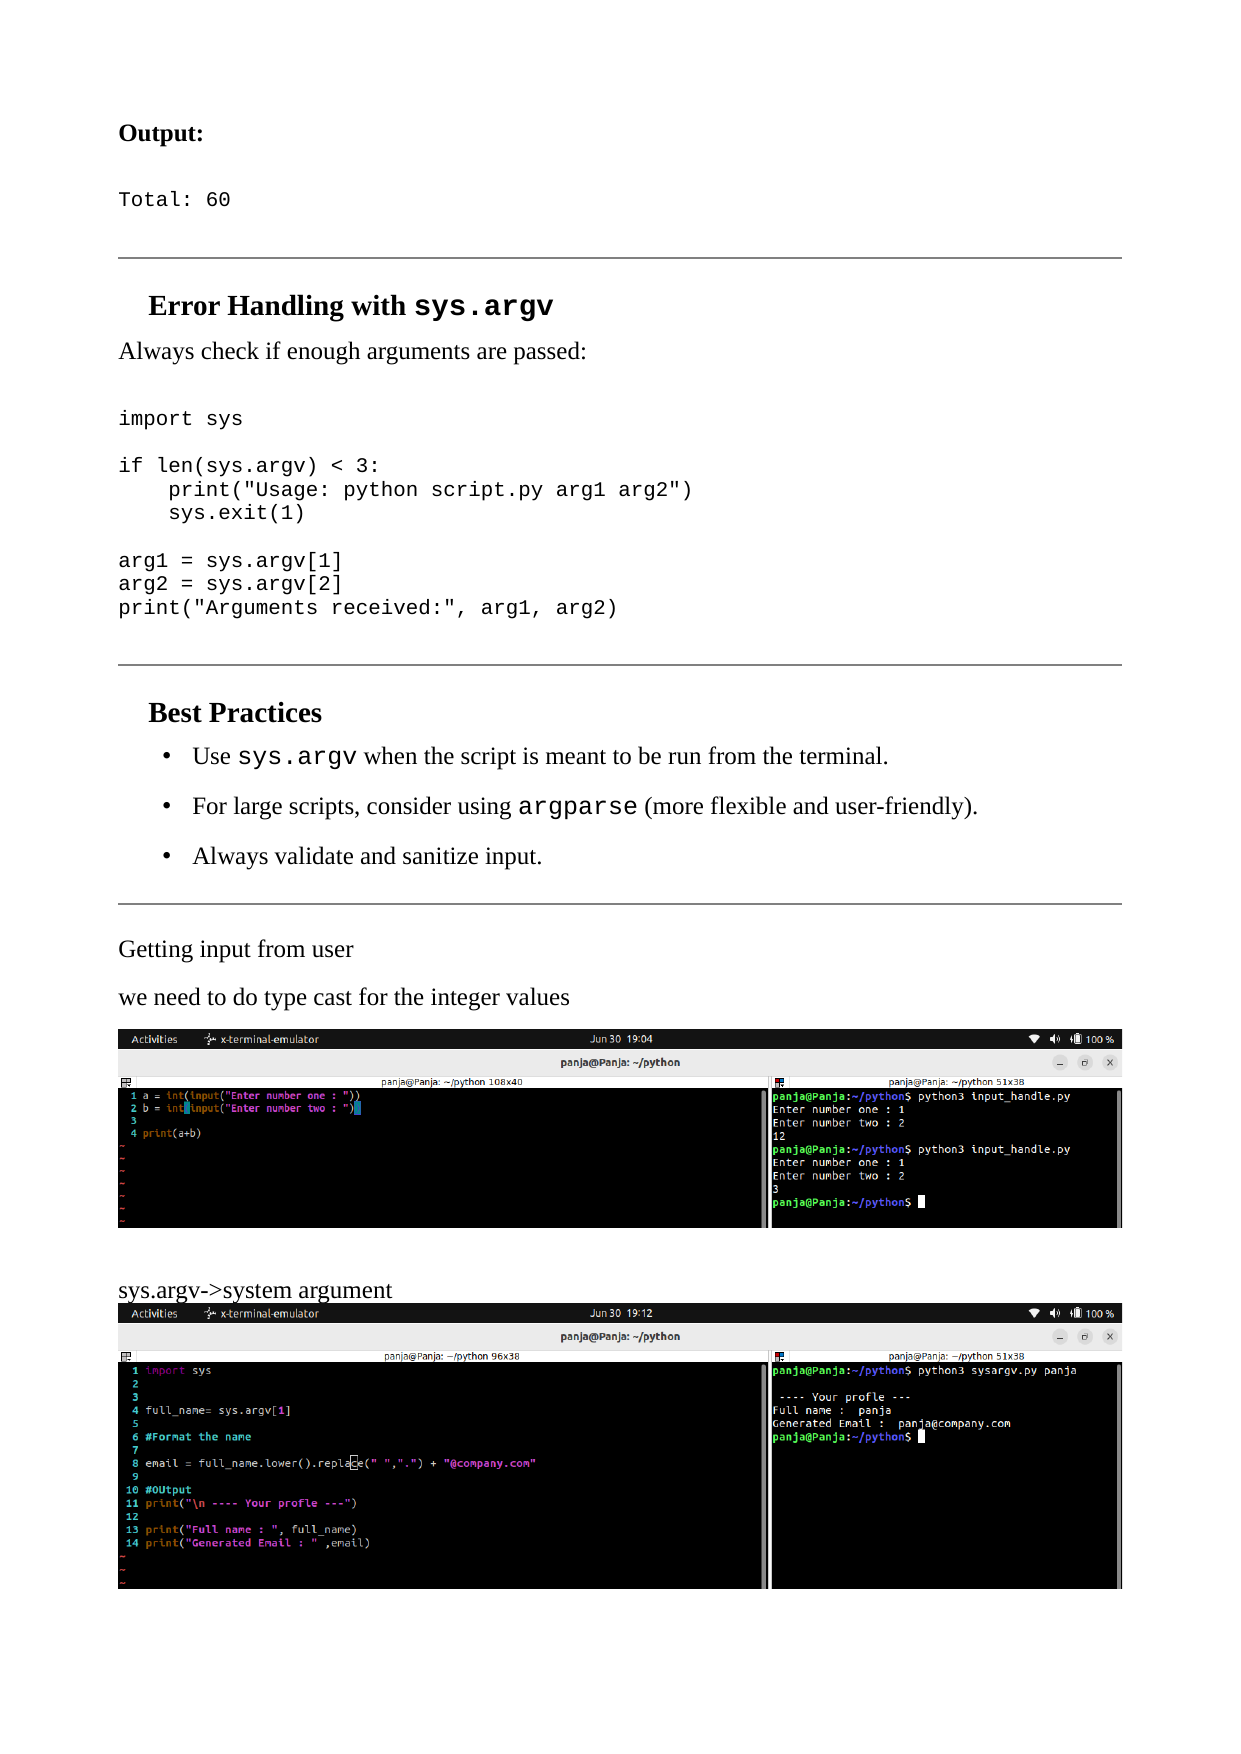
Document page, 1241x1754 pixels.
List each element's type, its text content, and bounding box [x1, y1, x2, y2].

text arg2 = sys.argv[2] [118, 573, 1122, 597]
text Output: [118, 118, 1122, 147]
text if len(sys.argv) < 3: [118, 455, 1122, 479]
list Always validate and sanitize input. [162, 841, 1122, 870]
text print("Arguments received:", arg1, arg2) [118, 597, 1122, 621]
text Always check if enough arguments are passed: [118, 336, 1122, 365]
text arg1 = sys.argv[1] [118, 549, 1122, 573]
text import sys [118, 408, 1122, 431]
picture [118, 1303, 1123, 1589]
list Use sys.argv when the script is meant to be run from the terminal. [162, 741, 1122, 772]
text Total: 60 [118, 189, 1122, 213]
picture [118, 1029, 1123, 1228]
text print("Usage: python script.py arg1 arg2") [118, 479, 1122, 502]
subtitle 🔹 Error Handling with sys.argv [118, 288, 1122, 324]
text sys.argv->system argument [118, 1275, 1122, 1303]
text we need to do type cast for the integer values [118, 982, 1122, 1011]
text sys.exit(1) [118, 502, 1122, 526]
text Getting input from user [118, 934, 1122, 963]
subtitle ✅ Best Practices [118, 695, 1122, 729]
list For large scripts, consider using argparse (more flexible and user-friendly). [162, 791, 1122, 822]
